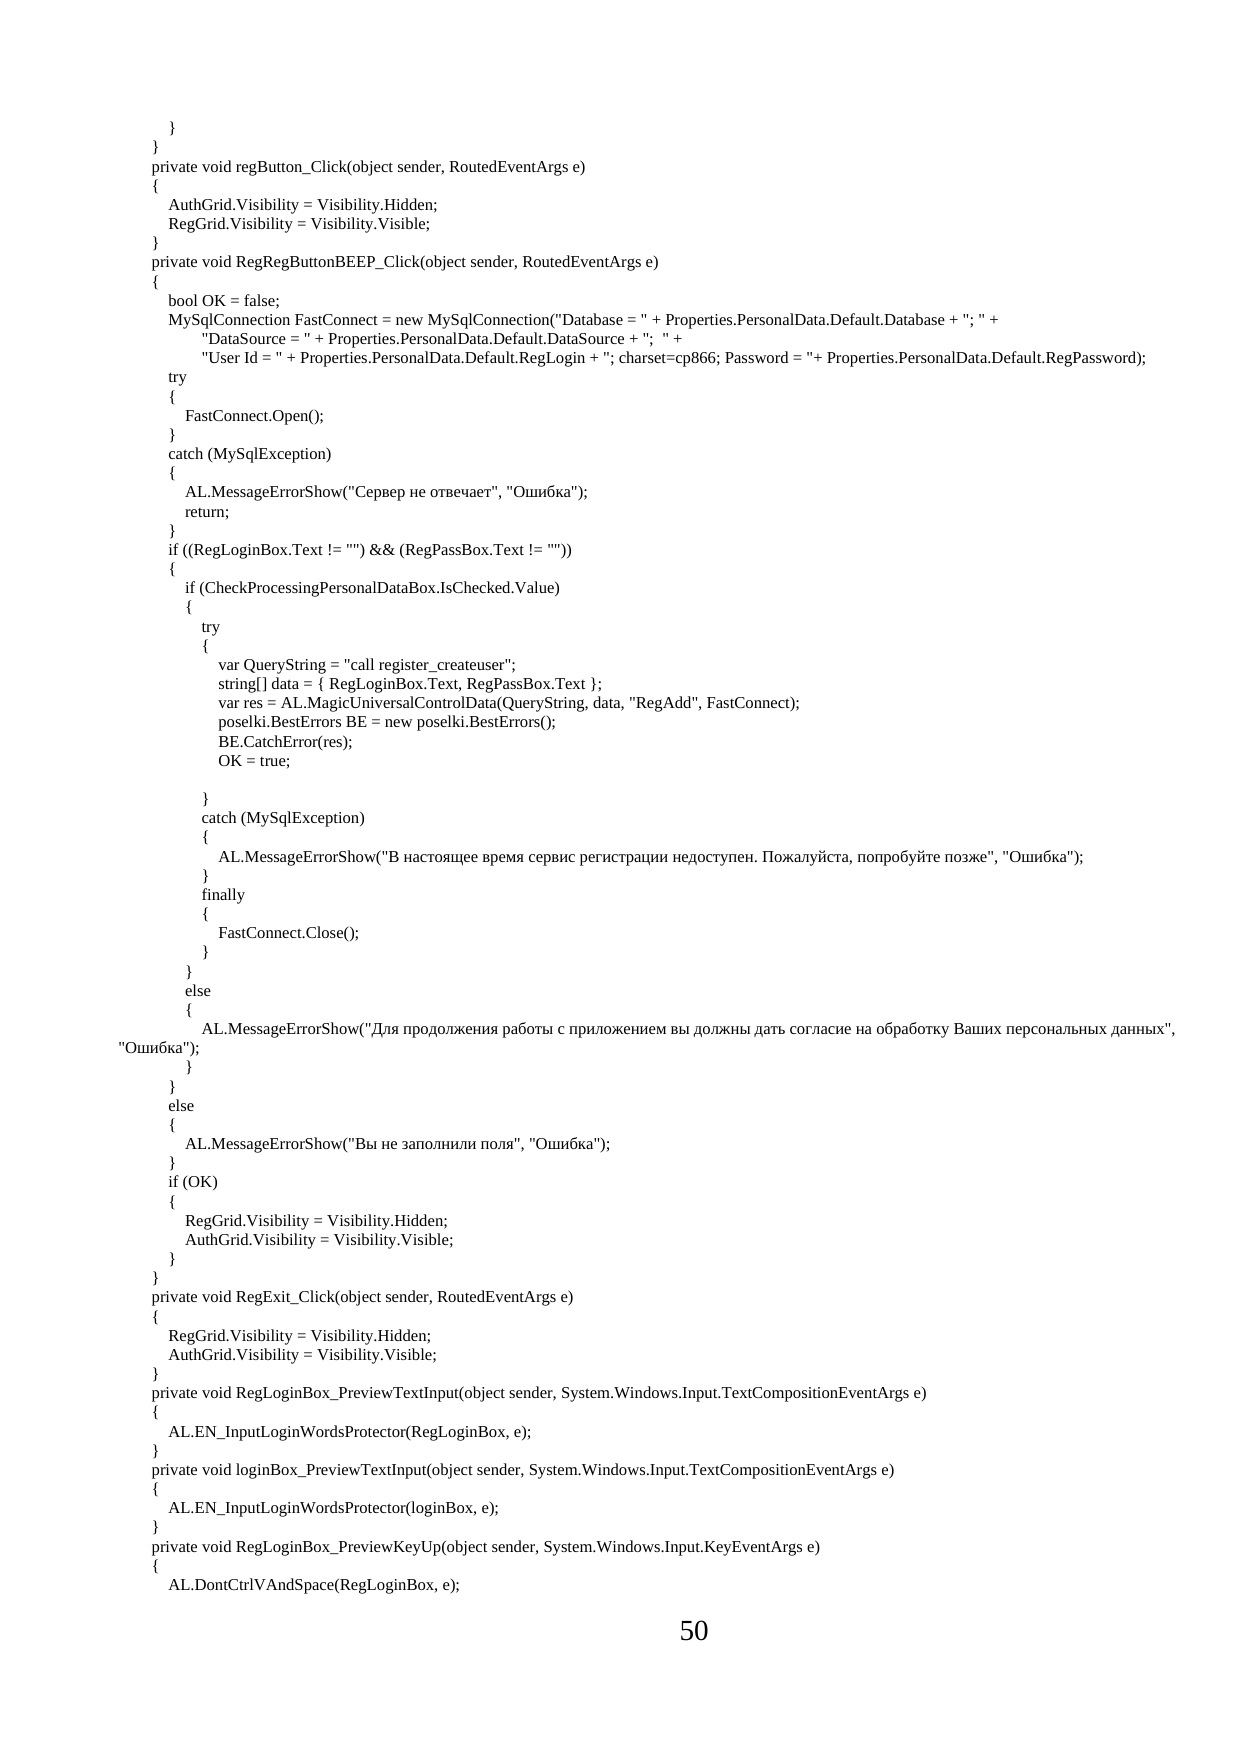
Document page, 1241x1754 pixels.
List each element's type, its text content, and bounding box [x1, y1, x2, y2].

text { [118, 1115, 1181, 1134]
text { [118, 1191, 1181, 1211]
text RegGrid.Visibility = Visibility.Visible; [118, 214, 1181, 233]
text catch (MySqlException) [118, 808, 1181, 827]
text } [118, 1517, 1181, 1536]
text { [118, 1000, 1181, 1019]
text } [118, 1268, 1181, 1287]
text FastConnect.Open(); [118, 406, 1181, 425]
text } [118, 961, 1181, 981]
text var QueryString = "call register_createuser"; [118, 655, 1181, 674]
text else [118, 1096, 1181, 1115]
text bool OK = false; [118, 291, 1181, 310]
text } [118, 942, 1181, 961]
text AuthGrid.Visibility = Visibility.Visible; [118, 1345, 1181, 1364]
text AL.EN_InputLoginWordsProtector(loginBox, e); [118, 1498, 1181, 1517]
text { [118, 386, 1181, 406]
text } [118, 1441, 1181, 1460]
text AL.MessageErrorShow("Для продолжения работы с приложением вы должны дать согласие на обработку Ваших персональных данных", "Ошибка"); [118, 1019, 1181, 1057]
text } [118, 425, 1181, 444]
text if (OK) [118, 1172, 1181, 1191]
text AL.MessageErrorShow("Сервер не отвечает", "Ошибка"); [118, 482, 1181, 501]
text string[] data = { RegLoginBox.Text, RegPassBox.Text }; [118, 674, 1181, 693]
text MySqlConnection FastConnect = new MySqlConnection("Database = " + Properties.PersonalData.Default.Database + "; " + [118, 310, 1181, 329]
text private void RegRegButtonBEEP_Click(object sender, RoutedEventArgs e) [118, 252, 1181, 271]
text var res = AL.MagicUniversalControlData(QueryString, data, "RegAdd", FastConnect); [118, 693, 1181, 712]
text } [118, 233, 1181, 252]
text } [118, 1249, 1181, 1268]
text OK = true; [118, 751, 1181, 770]
text RegGrid.Visibility = Visibility.Hidden; [118, 1326, 1181, 1345]
text else [118, 981, 1181, 1000]
text { [118, 463, 1181, 482]
text { [118, 827, 1181, 846]
text AL.MessageErrorShow("Вы не заполнили поля", "Ошибка"); [118, 1134, 1181, 1153]
text private void RegExit_Click(object sender, RoutedEventArgs e) [118, 1287, 1181, 1306]
text { [118, 636, 1181, 655]
text { [118, 1306, 1181, 1326]
text "User Id = " + Properties.PersonalData.Default.RegLogin + "; charset=cp866; Password = "+ Properties.PersonalData.Default.RegPassword); [118, 348, 1181, 367]
text "DataSource = " + Properties.PersonalData.Default.DataSource + "; " + [118, 329, 1181, 348]
text } [118, 1364, 1181, 1383]
text catch (MySqlException) [118, 444, 1181, 463]
text } [118, 118, 1181, 137]
text } [118, 137, 1181, 156]
text return; [118, 501, 1181, 521]
text { [118, 1479, 1181, 1498]
text private void RegLoginBox_PreviewTextInput(object sender, System.Windows.Input.TextCompositionEventArgs e) [118, 1383, 1181, 1402]
text RegGrid.Visibility = Visibility.Hidden; [118, 1211, 1181, 1230]
text try [118, 616, 1181, 636]
text { [118, 1402, 1181, 1421]
text } [118, 866, 1181, 885]
text BE.CatchError(res); [118, 731, 1181, 751]
text } [118, 1076, 1181, 1096]
text AuthGrid.Visibility = Visibility.Hidden; [118, 195, 1181, 214]
text if ((RegLoginBox.Text != "") && (RegPassBox.Text != "")) [118, 540, 1181, 559]
text private void loginBox_PreviewTextInput(object sender, System.Windows.Input.TextCompositionEventArgs e) [118, 1460, 1181, 1479]
text private void RegLoginBox_PreviewKeyUp(object sender, System.Windows.Input.KeyEventArgs e) [118, 1536, 1181, 1556]
text { [118, 597, 1181, 616]
text { [118, 904, 1181, 923]
text AL.MessageErrorShow("В настоящее время сервис регистрации недоступен. Пожалуйста, попробуйте позже", "Ошибка"); [118, 846, 1181, 866]
text if (CheckProcessingPersonalDataBox.IsChecked.Value) [118, 578, 1181, 597]
text { [118, 1556, 1181, 1575]
text { [118, 271, 1181, 291]
text { [118, 176, 1181, 195]
text AL.EN_InputLoginWordsProtector(RegLoginBox, e); [118, 1421, 1181, 1441]
text poselki.BestErrors BE = new poselki.BestErrors(); [118, 712, 1181, 731]
text private void regButton_Click(object sender, RoutedEventArgs e) [118, 156, 1181, 176]
text FastConnect.Close(); [118, 923, 1181, 942]
text } [118, 521, 1181, 540]
text finally [118, 885, 1181, 904]
text AL.DontCtrlVAndSpace(RegLoginBox, e); [118, 1575, 1181, 1594]
text { [118, 559, 1181, 578]
text AuthGrid.Visibility = Visibility.Visible; [118, 1230, 1181, 1249]
text } [118, 789, 1181, 808]
text try [118, 367, 1181, 386]
text } [118, 1057, 1181, 1076]
text } [118, 1153, 1181, 1172]
